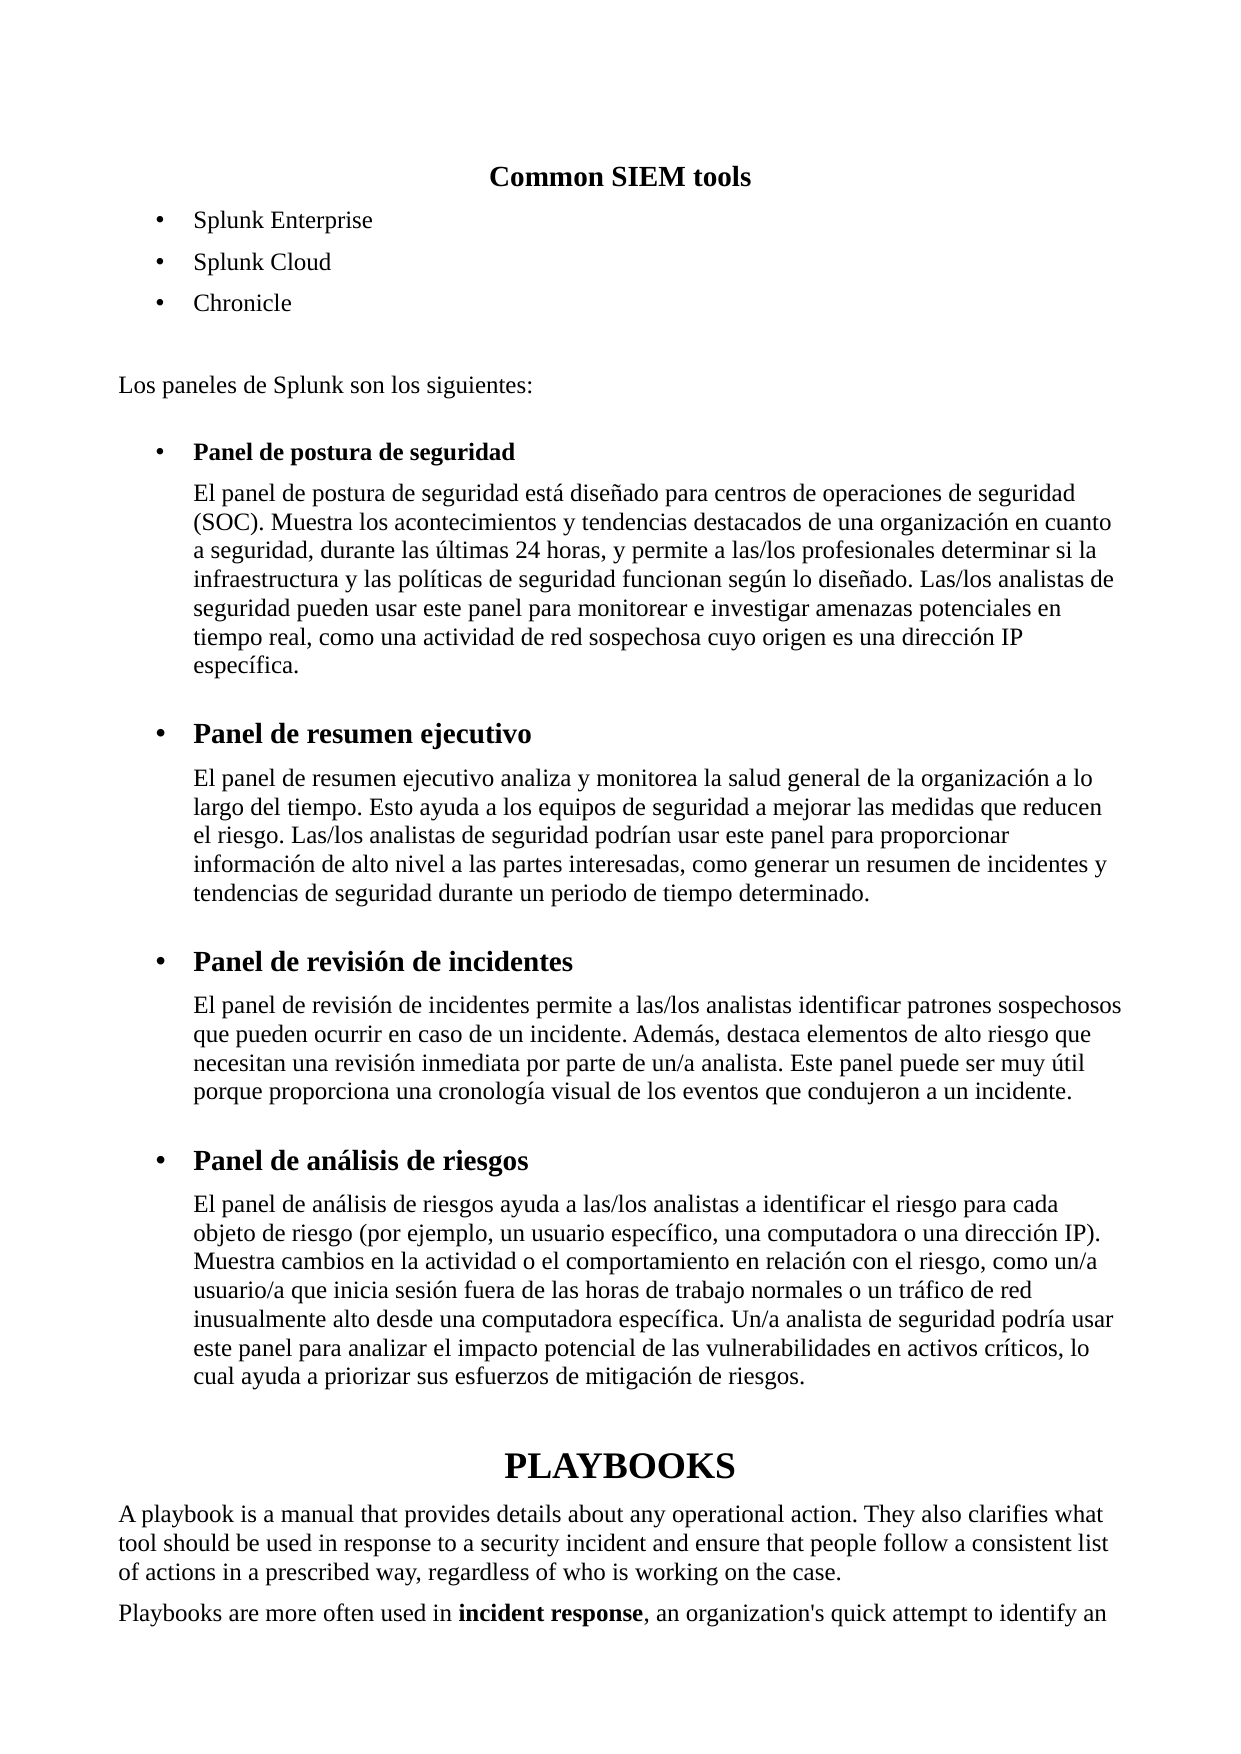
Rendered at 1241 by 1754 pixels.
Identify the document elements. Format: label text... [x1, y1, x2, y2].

list El panel de análisis de riesgos ayuda a las/los analistas a identificar el riesgo para cada objeto de riesgo (por ejemplo, un usuario específico, una computadora o una dirección IP). Muestra cambios en la actividad o el comportamiento en relación con el riesgo, como un/a usuario/a que inicia sesión fuera de las horas de trabajo normales o un tráfico de red inusualmente alto desde una computadora específica. Un/a analista de seguridad podría usar este panel para analizar el impacto potencial de las vulnerabilidades en activos críticos, lo cual ayuda a priorizar sus esfuerzos de mitigación de riesgos. [156, 1189, 1122, 1390]
text Common SIEM tools [118, 159, 1122, 193]
list El panel de resumen ejecutivo analiza y monitorea la salud general de la organización a lo largo del tiempo. Esto ayuda a los equipos de seguridad a mejorar las medidas que reducen el riesgo. Las/los analistas de seguridad podrían usar este panel para proporcionar información de alto nivel a las partes interesadas, como generar un resumen de incidentes y tendencias de seguridad durante un periodo de tiempo determinado. [156, 763, 1122, 907]
list Splunk Cloud [156, 247, 1122, 275]
text PLAYBOOKS [118, 1444, 1122, 1487]
subtitle Panel de resumen ejecutivo [156, 717, 1122, 750]
list Splunk Enterprise [156, 205, 1122, 234]
list Chronicle [156, 288, 1122, 317]
text A playbook is a manual that provides details about any operational action. They also clarifies what tool should be used in response to a security incident and ensure that people follow a consistent list of actions in a prescribed way, regardless of who is working on the case. [118, 1499, 1122, 1586]
text Playbooks are more often used in incident response, an organization's quick attempt to identify an [118, 1598, 1122, 1627]
list El panel de revisión de incidentes permite a las/los analistas identificar patrones sospechosos que pueden ocurrir en caso de un incidente. Además, destaca elementos de alto riesgo que necesitan una revisión inmediata por parte de un/a analista. Este panel puede ser muy útil porque proporciona una cronología visual de los eventos que condujeron a un incidente. [156, 990, 1122, 1105]
subtitle Panel de análisis de riesgos [156, 1143, 1122, 1176]
subtitle Panel de revisión de incidentes [156, 944, 1122, 978]
text Los paneles de Splunk son los siguientes: [118, 370, 1122, 399]
list El panel de postura de seguridad está diseñado para centros de operaciones de seguridad (SOC). Muestra los acontecimientos y tendencias destacados de una organización en cuanto a seguridad, durante las últimas 24 horas, y permite a las/los profesionales determinar si la infraestructura y las políticas de seguridad funcionan según lo diseñado. Las/los analistas de seguridad pueden usar este panel para monitorear e investigar amenazas potenciales en tiempo real, como una actividad de red sospechosa cuyo origen es una dirección IP específica. [156, 478, 1122, 679]
subtitle Panel de postura de seguridad [156, 437, 1122, 465]
